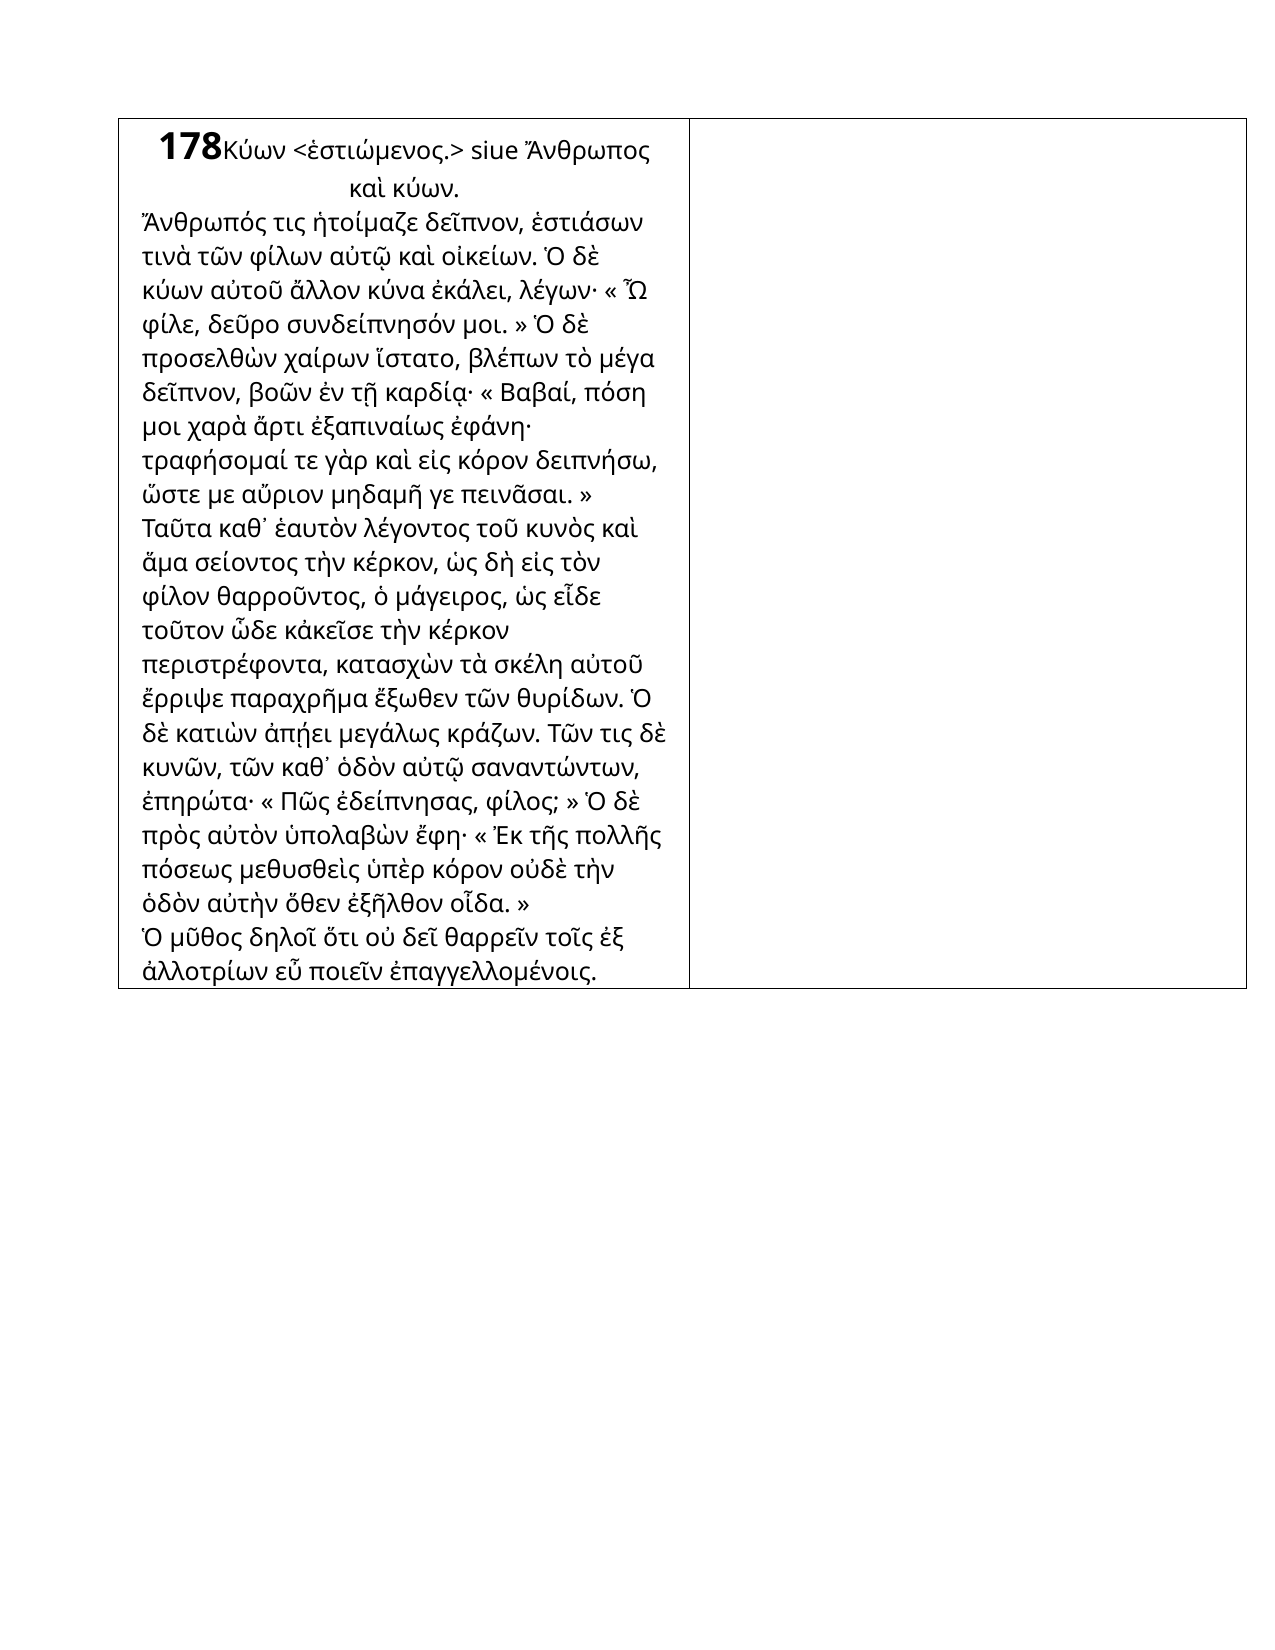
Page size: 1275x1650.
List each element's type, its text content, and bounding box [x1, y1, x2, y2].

table_cell [690, 119, 1246, 988]
table_cell 178Κύων <ἑστιώμενος.> siue Ἄνθρωπος καὶ κύων. Ἄνθρωπός τις ἡτοίμαζε δεῖπνον, ἑστιάσων τινὰ τῶν φίλων αὐτῷ καὶ οἰκείων. Ὁ δὲ κύων αὐτοῦ ἄλλον κύνα ἐκάλει, λέγων· « Ὦ φίλε, δεῦρο συνδείπνησόν μοι. » Ὁ δὲ προσελθὼν χαίρων ἵστατο, βλέπων τὸ μέγα δεῖπνον, βοῶν ἐν τῇ καρδίᾳ· « Βαβαί, πόση μοι χαρὰ ἄρτι ἐξαπιναίως ἐφάνη· τραφήσομαί τε γὰρ καὶ εἰς κόρον δειπνήσω, ὥστε με αὔριον μηδαμῆ γε πεινᾶσαι. » Ταῦτα καθ᾿ ἑαυτὸν λέγοντος τοῦ κυνὸς καὶ ἅμα σείοντος τὴν κέρκον, ὡς δὴ εἰς τὸν φίλον θαρροῦντος, ὁ μάγειρος, ὡς εἶδε τοῦτον ὧδε κἀκεῖσε τὴν κέρκον περιστρέφοντα, κατασχὼν τὰ σκέλη αὐτοῦ ἔρριψε παραχρῆμα ἔξωθεν τῶν θυρίδων. Ὁ δὲ κατιὼν ἀπῄει μεγάλως κράζων. Τῶν τις δὲ κυνῶν, τῶν καθ᾿ ὁδὸν αὐτῷ σαναντώντων, ἐπηρώτα· « Πῶς ἐδείπνησας, φίλος; » Ὁ δὲ πρὸς αὐτὸν ὑπολαβὼν ἔφη· « Ἐκ τῆς πολλῆς πόσεως μεθυσθεὶς ὑπὲρ κόρον οὐδὲ τὴν ὁδὸν αὐτὴν ὅθεν ἐξῆλθον οἶδα. » Ὁ μῦθος δηλοῖ ὅτι οὐ δεῖ θαρρεῖν τοῖς ἐξ ἀλλοτρίων εὖ ποιεῖν ἐπαγγελλομένοις. [119, 119, 689, 988]
